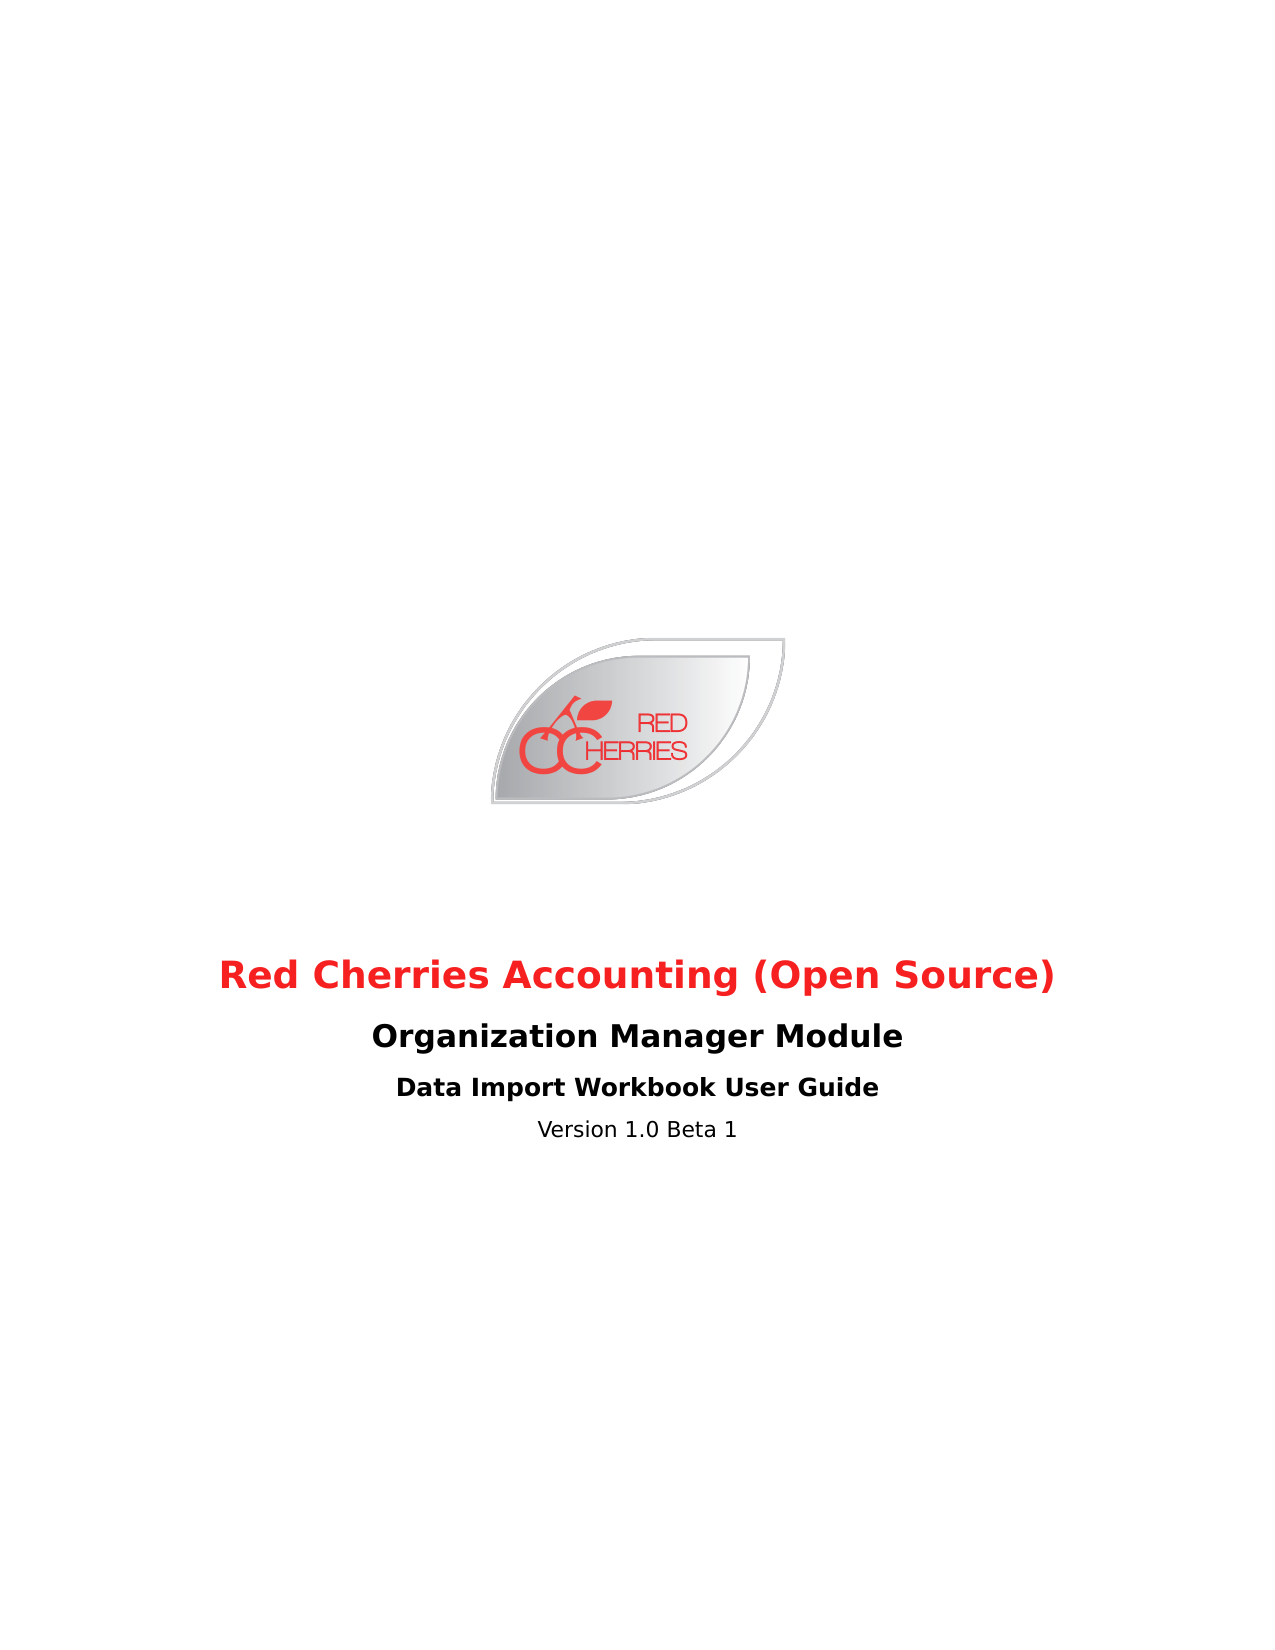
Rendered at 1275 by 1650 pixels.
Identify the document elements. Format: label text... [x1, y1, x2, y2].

text Version 1.0 Beta 1 [118, 1117, 1157, 1142]
picture [488, 635, 788, 807]
text Organization Manager Module [118, 1019, 1157, 1055]
text Red Cherries Accounting (Open Source) [118, 953, 1157, 997]
text Data Import Workbook User Guide [118, 1073, 1157, 1102]
